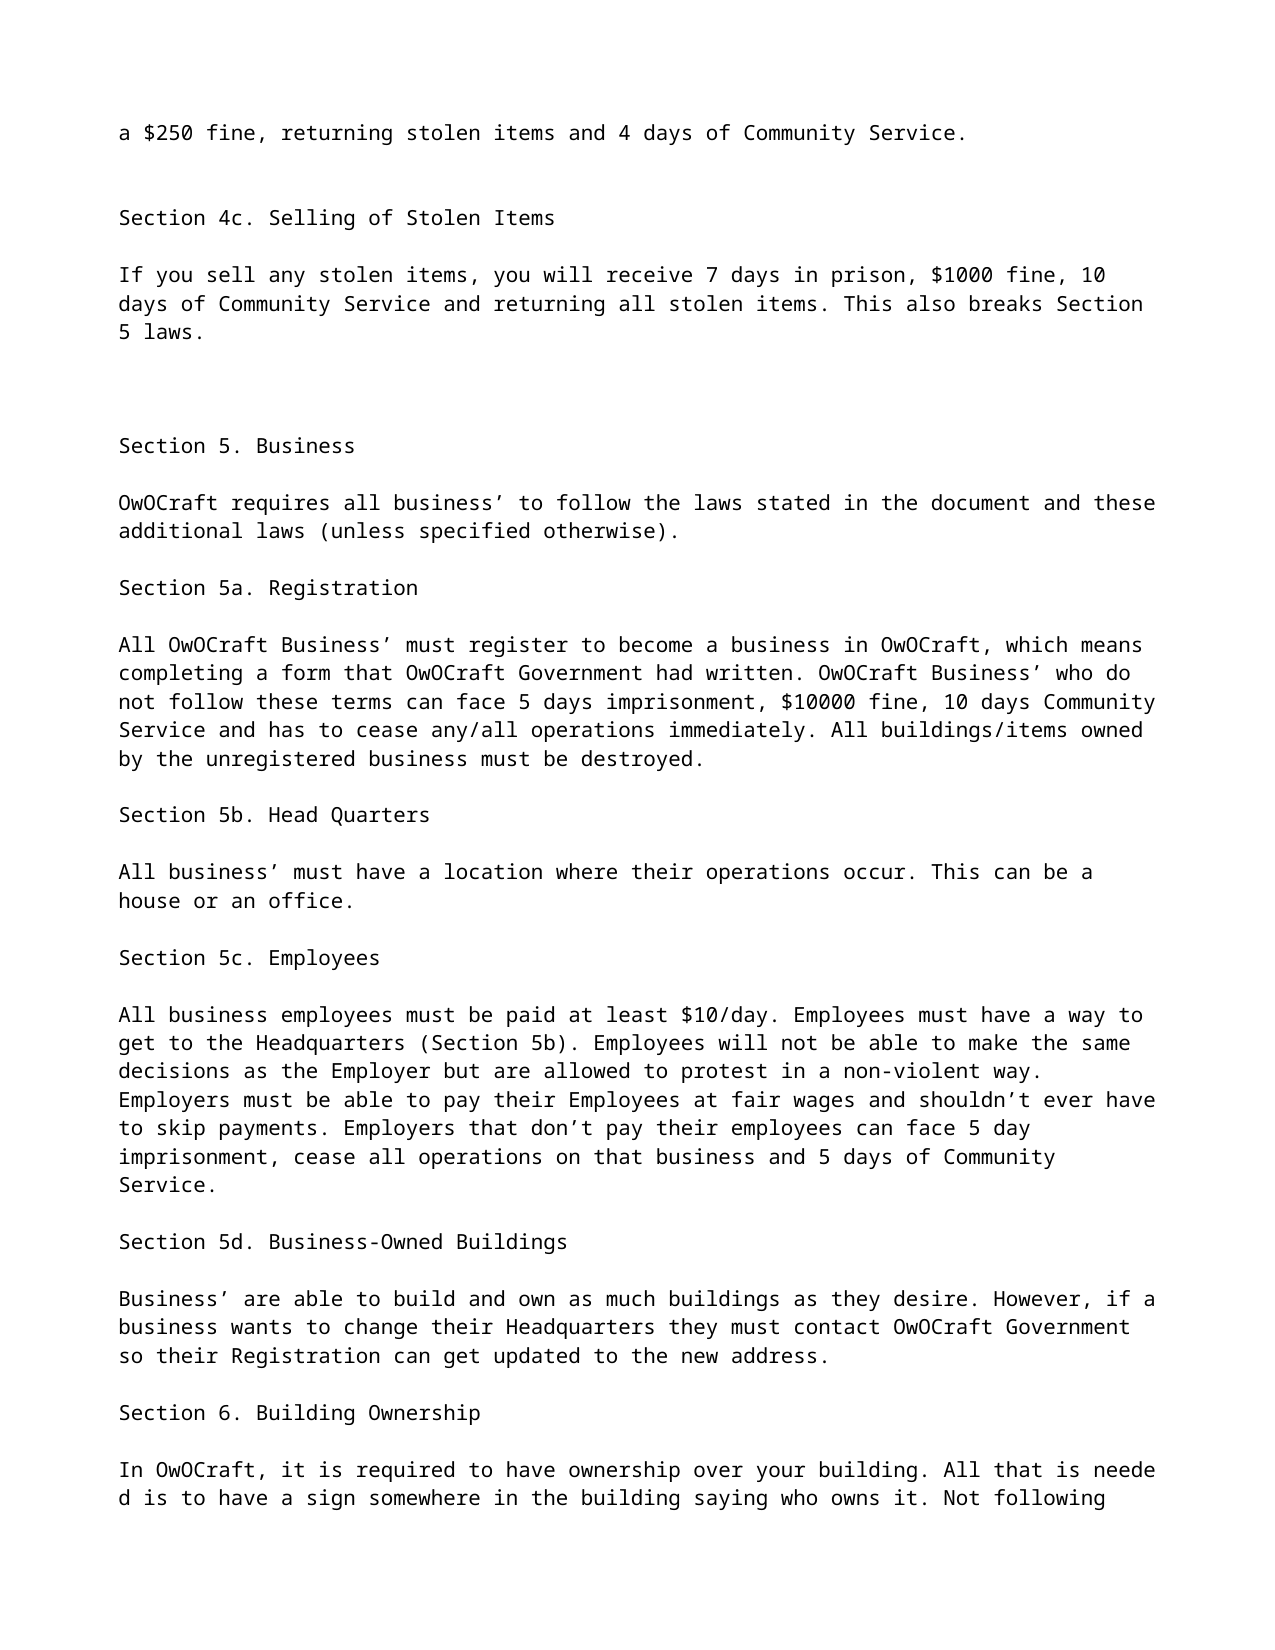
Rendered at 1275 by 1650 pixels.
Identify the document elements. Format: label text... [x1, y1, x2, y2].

text Section 5. Business [118, 431, 1157, 459]
text Business’ are able to build and own as much buildings as they desire. However, if a business wants to change their Headquarters they must contact OwOCraft Government so their Registration can get updated to the new address. [118, 1284, 1157, 1369]
text Section 5b. Head Quarters [118, 801, 1157, 829]
text Section 5d. Business-Owned Buildings [118, 1227, 1157, 1256]
text Section 6. Building Ownership [118, 1398, 1157, 1426]
text If you sell any stolen items, you will receive 7 days in prison, $1000 fine, 10 days of Community Service and returning all stolen items. This also breaks Section 5 laws. [118, 260, 1157, 346]
text OwOCraft requires all business’ to follow the laws stated in the document and these additional laws (unless specified otherwise). [118, 488, 1157, 545]
text All OwOCraft Business’ must register to become a business in OwOCraft, which means completing a form that OwOCraft Government had written. OwOCraft Business’ who do not follow these terms can face 5 days imprisonment, $10000 fine, 10 days Community Service and has to cease any/all operations immediately. All buildings/items owned by the unregistered business must be destroyed. [118, 630, 1157, 772]
text In OwOCraft, it is required to have ownership over your building. All that is neede d is to have a sign somewhere in the building saying who owns it. Not following [118, 1455, 1157, 1512]
text Section 4c. Selling of Stolen Items [118, 203, 1157, 232]
text All business’ must have a location where their operations occur. This can be a house or an office. [118, 857, 1157, 914]
text All business employees must be paid at least $10/day. Employees must have a way to get to the Headquarters (Section 5b). Employees will not be able to make the same decisions as the Employer but are allowed to protest in a non-violent way. Employers must be able to pay their Employees at fair wages and shouldn’t ever have to skip payments. Employers that don’t pay their employees can face 5 day imprisonment, cease all operations on that business and 5 days of Community Service. [118, 1000, 1157, 1199]
text Section 5a. Registration [118, 573, 1157, 602]
text Section 5c. Employees [118, 943, 1157, 971]
text a $250 fine, returning stolen items and 4 days of Community Service. [118, 118, 1157, 147]
